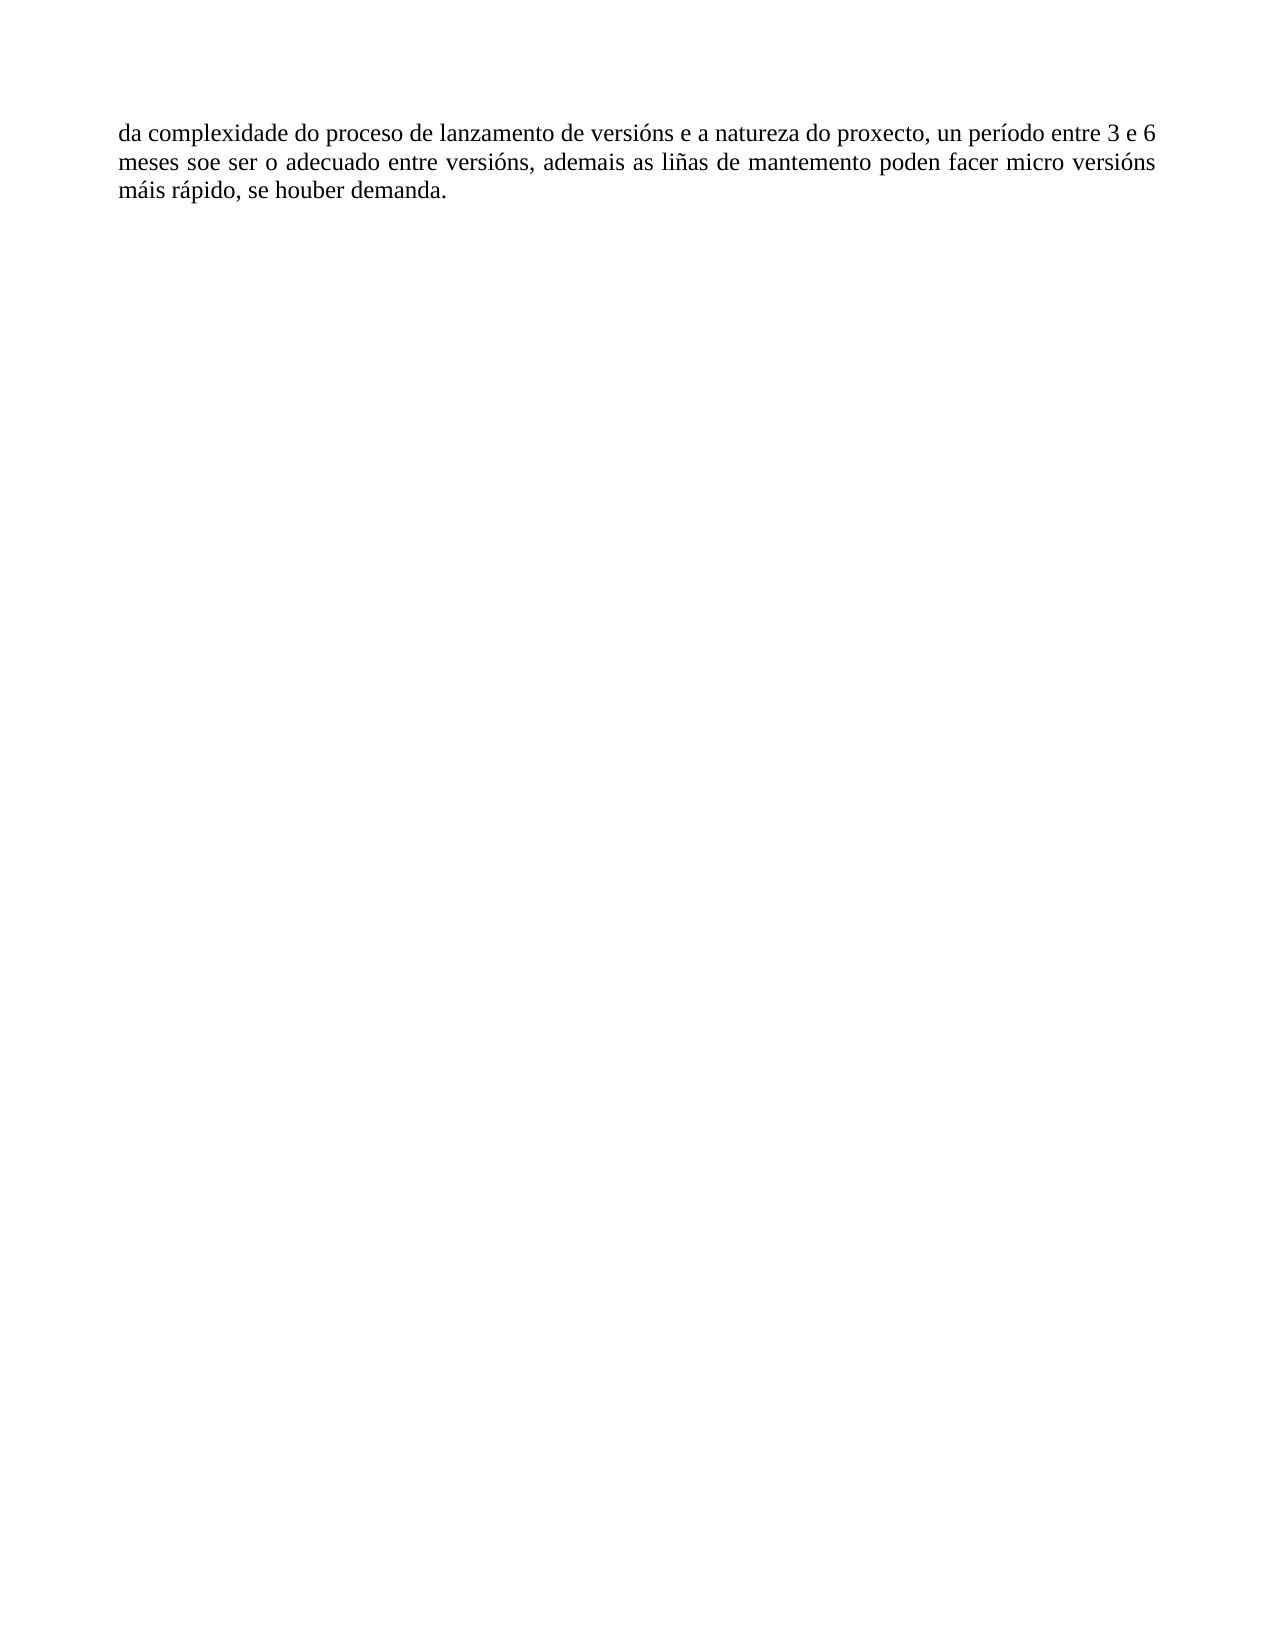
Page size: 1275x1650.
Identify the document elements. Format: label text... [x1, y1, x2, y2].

text da complexidade do proceso de lanzamento de versións e a natureza do proxecto, un período entre 3 e 6 meses soe ser o adecuado entre versións, ademais as liñas de mantemento poden facer micro versións máis rápido, se houber demanda. [118, 118, 1157, 204]
